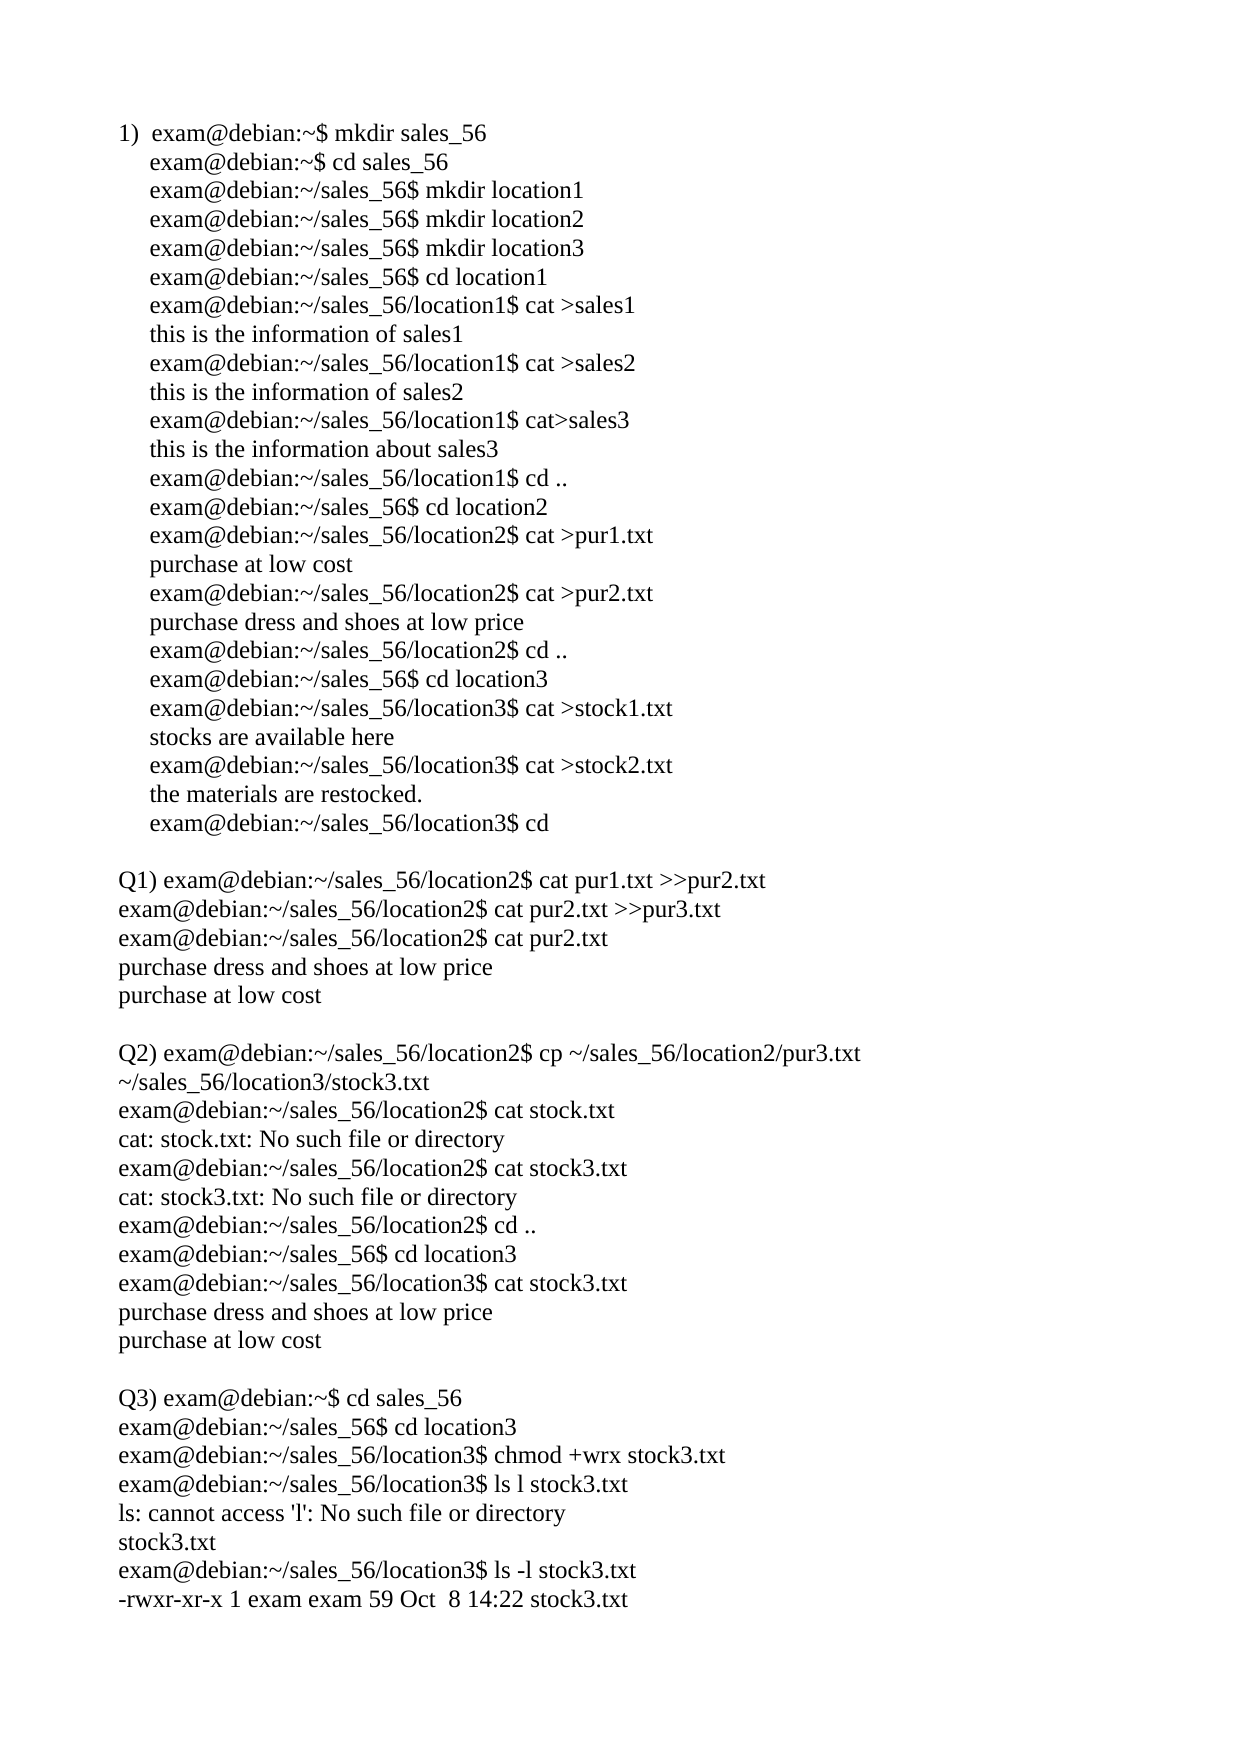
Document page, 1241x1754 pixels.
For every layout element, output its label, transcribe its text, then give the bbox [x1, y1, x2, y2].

text stock3.txt [118, 1527, 1122, 1556]
text exam@debian:~/sales_56/location2$ cat pur2.txt >>pur3.txt [118, 894, 1122, 923]
text exam@debian:~/sales_56$ cd location3 [118, 664, 1122, 693]
text this is the information of sales1 [118, 319, 1122, 348]
text exam@debian:~/sales_56/location2$ cd .. [118, 636, 1122, 664]
text exam@debian:~/sales_56/location3$ ls -l stock3.txt [118, 1556, 1122, 1584]
text purchase at low cost [118, 1326, 1122, 1354]
text this is the information about sales3 [118, 434, 1122, 463]
text exam@debian:~/sales_56/location2$ cat stock.txt [118, 1096, 1122, 1124]
text exam@debian:~/sales_56/location3$ cat >stock2.txt [118, 751, 1122, 779]
text cat: stock.txt: No such file or directory [118, 1124, 1122, 1153]
text ls: cannot access 'l': No such file or directory [118, 1498, 1122, 1527]
text purchase dress and shoes at low price [118, 607, 1122, 636]
text purchase at low cost [118, 981, 1122, 1009]
text purchase dress and shoes at low price [118, 952, 1122, 981]
text exam@debian:~/sales_56/location3$ cat stock3.txt [118, 1268, 1122, 1297]
text the materials are restocked. [118, 779, 1122, 808]
text exam@debian:~/sales_56/location3$ ls l stock3.txt [118, 1469, 1122, 1498]
text exam@debian:~/sales_56$ cd location3 [118, 1412, 1122, 1441]
text exam@debian:~/sales_56/location1$ cd .. [118, 463, 1122, 492]
text exam@debian:~/sales_56/location3$ cat >stock1.txt [118, 693, 1122, 722]
text exam@debian:~/sales_56$ mkdir location2 [118, 204, 1122, 233]
text exam@debian:~/sales_56$ mkdir location3 [118, 233, 1122, 262]
text exam@debian:~/sales_56$ cd location3 [118, 1239, 1122, 1268]
text Q2) exam@debian:~/sales_56/location2$ cp ~/sales_56/location2/pur3.txt ~/sales_56/location3/stock3.txt [118, 1038, 1122, 1096]
text exam@debian:~/sales_56/location1$ cat >sales1 [118, 291, 1122, 319]
text exam@debian:~/sales_56/location3$ cd [118, 808, 1122, 837]
text stocks are available here [118, 722, 1122, 751]
text exam@debian:~/sales_56/location3$ chmod +wrx stock3.txt [118, 1441, 1122, 1469]
text cat: stock3.txt: No such file or directory [118, 1182, 1122, 1211]
text purchase dress and shoes at low price [118, 1297, 1122, 1326]
text exam@debian:~$ cd sales_56 [118, 147, 1122, 176]
text exam@debian:~/sales_56/location1$ cat >sales2 [118, 348, 1122, 377]
text exam@debian:~/sales_56/location2$ cat >pur2.txt [118, 578, 1122, 607]
text exam@debian:~/sales_56/location2$ cat >pur1.txt [118, 521, 1122, 549]
text 1) exam@debian:~$ mkdir sales_56 [118, 118, 1122, 147]
text exam@debian:~/sales_56$ mkdir location1 [118, 176, 1122, 204]
text Q1) exam@debian:~/sales_56/location2$ cat pur1.txt >>pur2.txt [118, 866, 1122, 894]
text exam@debian:~/sales_56/location1$ cat>sales3 [118, 406, 1122, 434]
text this is the information of sales2 [118, 377, 1122, 406]
text exam@debian:~/sales_56$ cd location2 [118, 492, 1122, 521]
text exam@debian:~/sales_56/location2$ cat pur2.txt [118, 923, 1122, 952]
text purchase at low cost [118, 549, 1122, 578]
text exam@debian:~/sales_56/location2$ cd .. [118, 1211, 1122, 1239]
text Q3) exam@debian:~$ cd sales_56 [118, 1383, 1122, 1412]
text exam@debian:~/sales_56/location2$ cat stock3.txt [118, 1153, 1122, 1182]
text -rwxr-xr-x 1 exam exam 59 Oct 8 14:22 stock3.txt [118, 1584, 1122, 1613]
text exam@debian:~/sales_56$ cd location1 [118, 262, 1122, 291]
